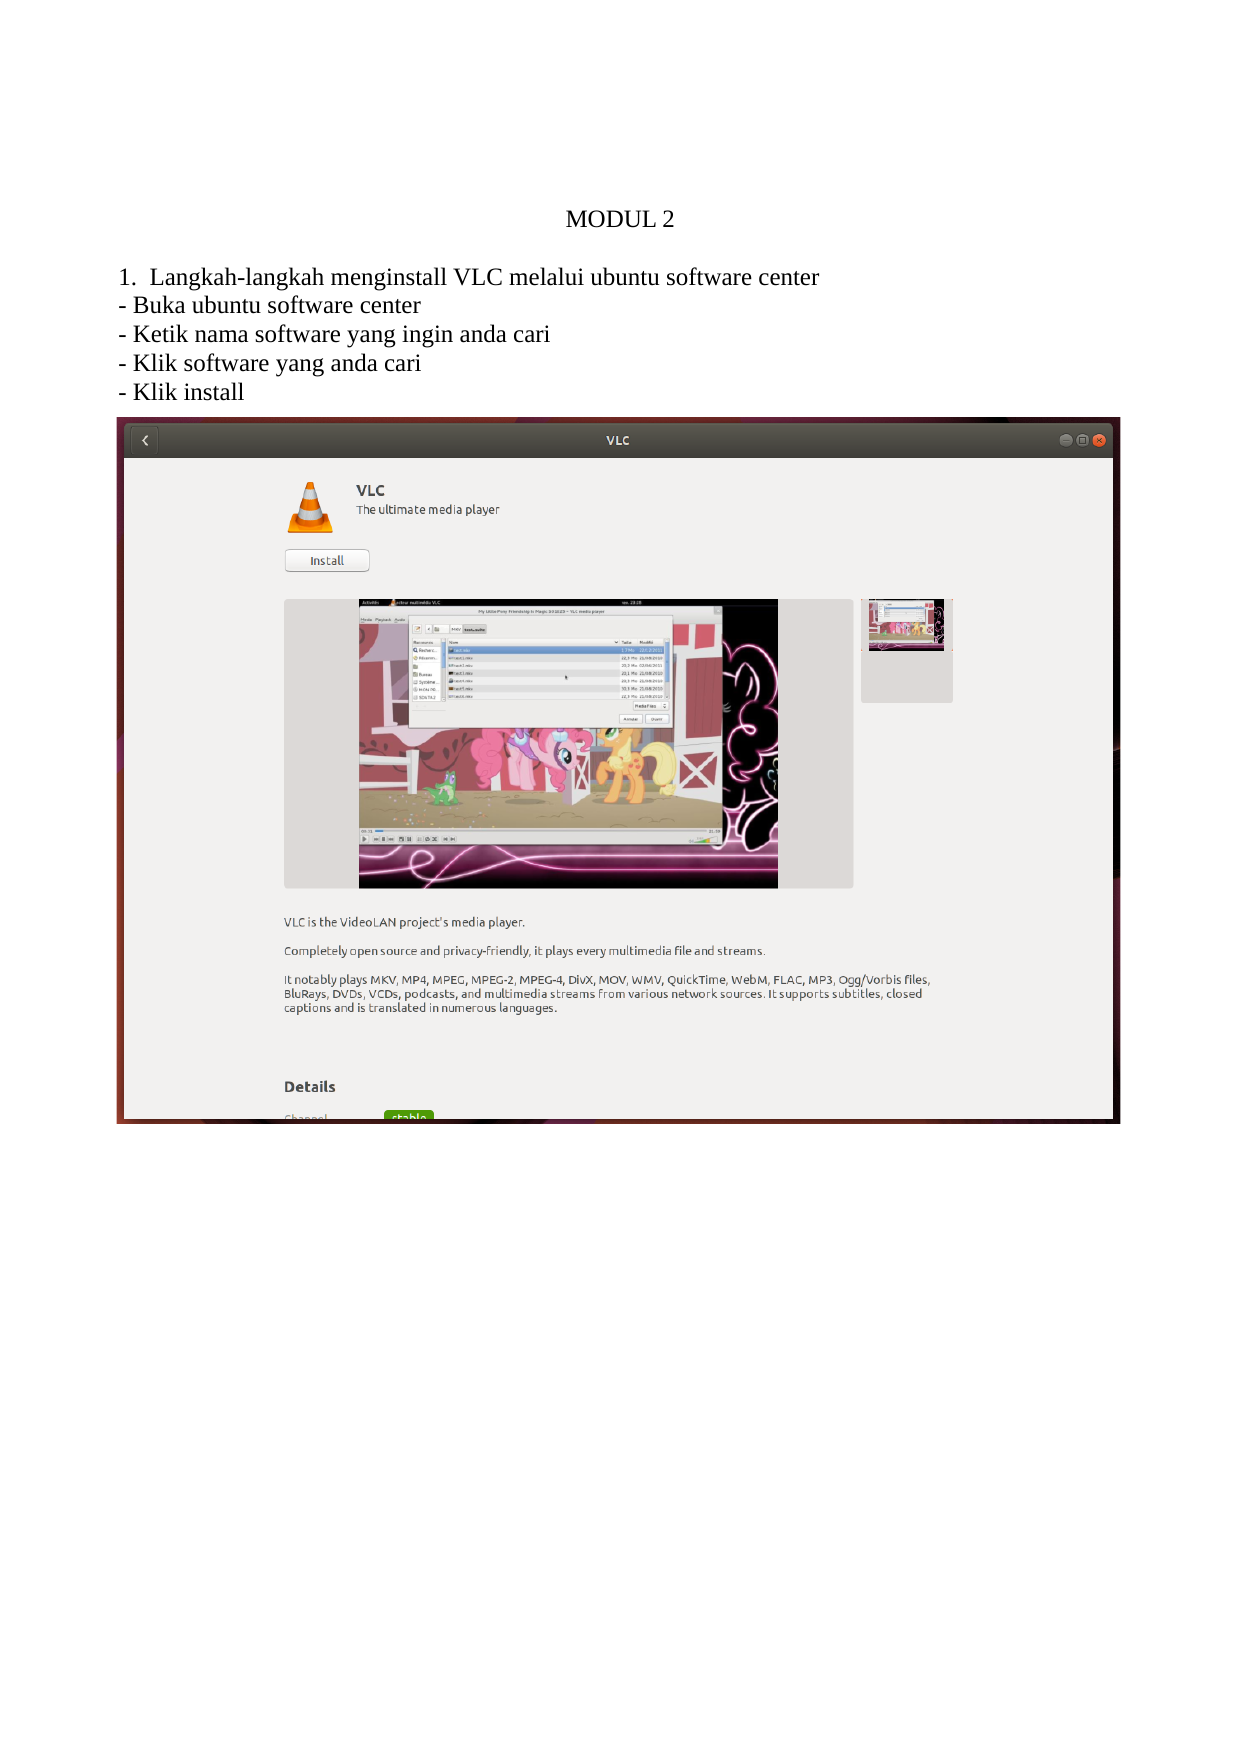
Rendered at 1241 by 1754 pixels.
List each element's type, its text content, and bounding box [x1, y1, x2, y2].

text - Klik software yang anda cari [118, 348, 1122, 377]
text - Ketik nama software yang ingin anda cari [118, 319, 1122, 348]
text - Klik install [118, 377, 1122, 406]
text - Buka ubuntu software center [118, 291, 1122, 319]
text 1. Langkah-langkah menginstall VLC melalui ubuntu software center [118, 262, 1122, 291]
picture [116, 417, 1121, 1124]
text MODUL 2 [118, 204, 1122, 233]
